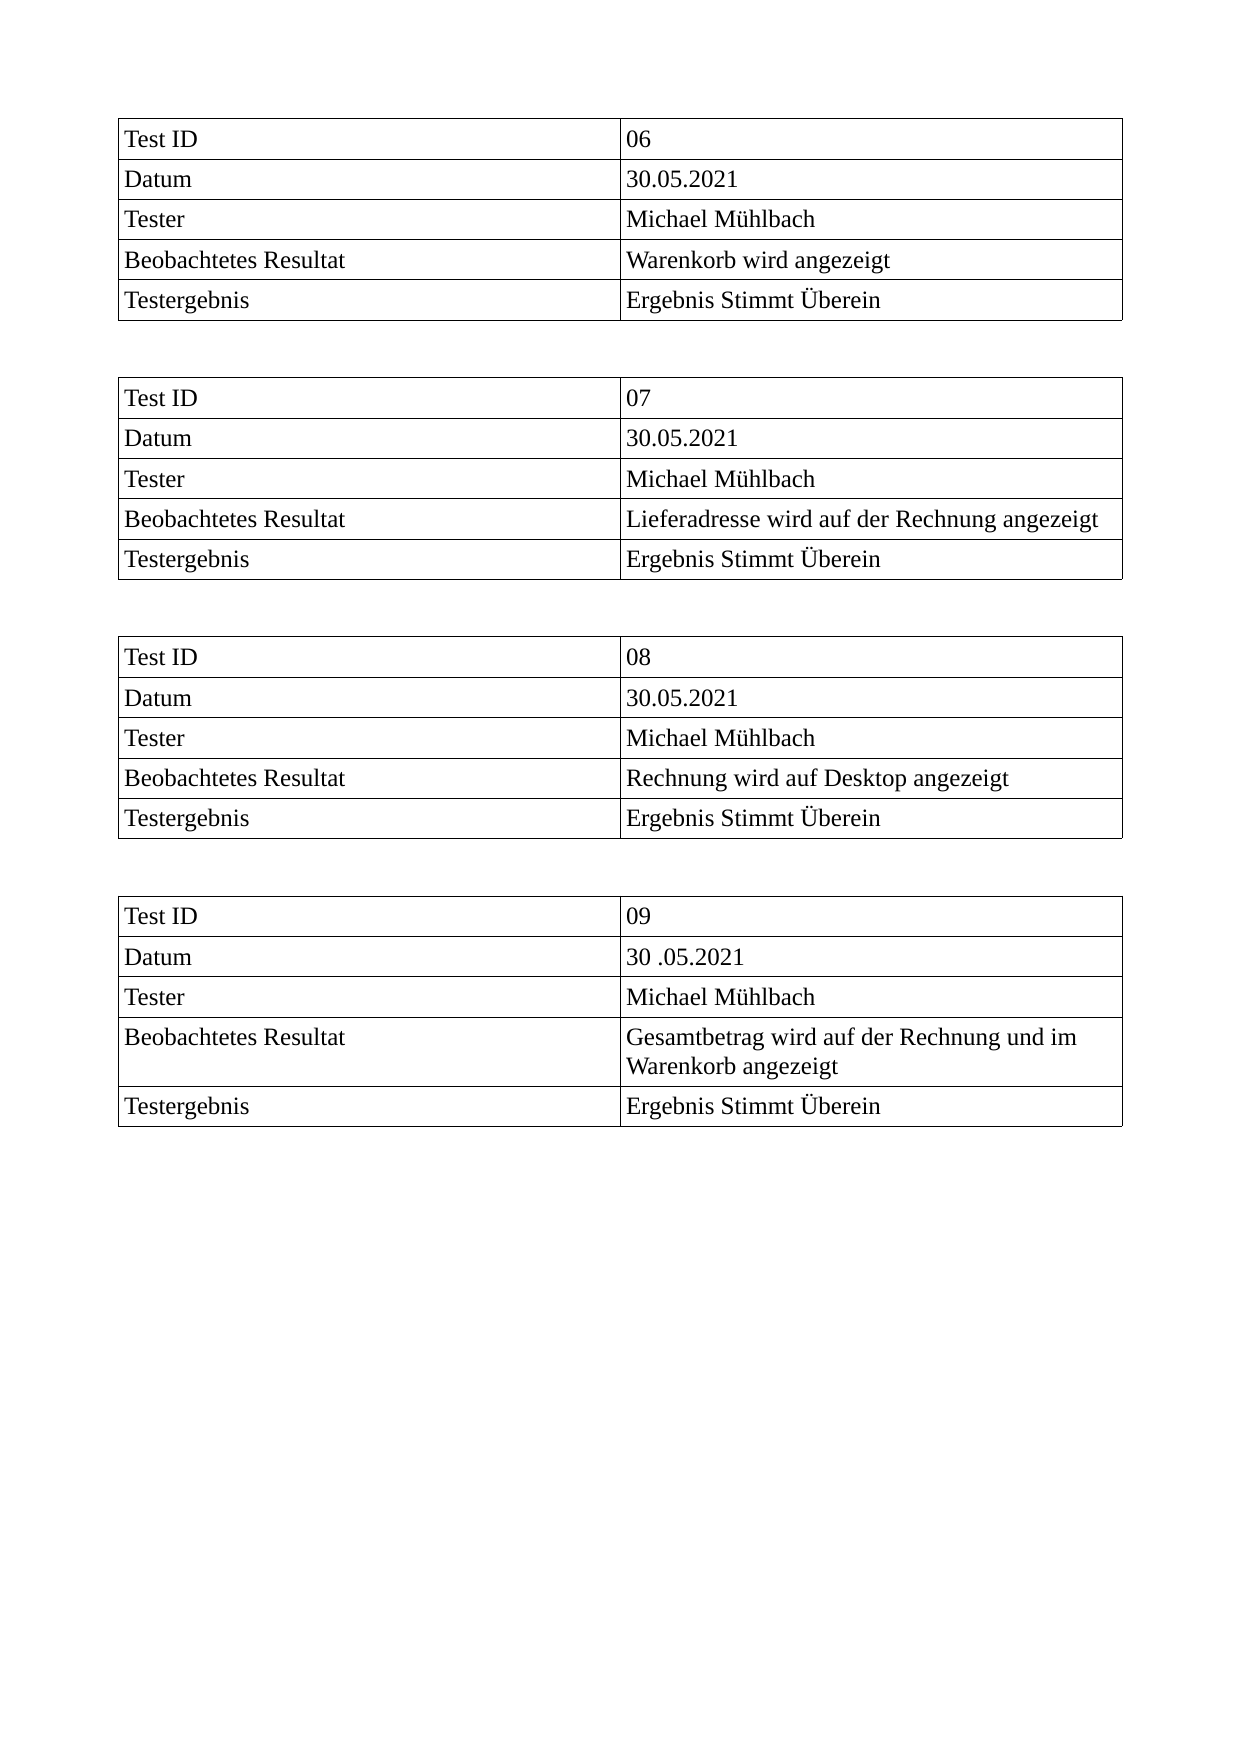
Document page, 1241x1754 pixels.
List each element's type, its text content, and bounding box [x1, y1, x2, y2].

table_cell 30 .05.2021 [621, 937, 1122, 976]
table_cell Michael Mühlbach [621, 200, 1122, 239]
table_cell Rechnung wird auf Desktop angezeigt [621, 759, 1122, 798]
table_cell Beobachtetes Resultat [119, 240, 620, 279]
table_cell 30.05.2021 [621, 678, 1122, 717]
table_cell Testergebnis [119, 799, 620, 838]
table_header Test ID [119, 119, 620, 158]
table_cell Michael Mühlbach [621, 459, 1122, 498]
table_header 06 [621, 119, 1122, 158]
table_cell Beobachtetes Resultat [119, 759, 620, 798]
table_cell Ergebnis Stimmt Überein [621, 540, 1122, 579]
table_cell Datum [119, 937, 620, 976]
table_cell 30.05.2021 [621, 419, 1122, 458]
table_header Test ID [119, 637, 620, 677]
table_cell Testergebnis [119, 1087, 620, 1126]
table_header 08 [621, 637, 1122, 677]
table_cell Datum [119, 419, 620, 458]
table_cell Tester [119, 977, 620, 1017]
table_cell Michael Mühlbach [621, 977, 1122, 1017]
table_header 09 [621, 897, 1122, 936]
table_cell Tester [119, 459, 620, 498]
table_cell Tester [119, 200, 620, 239]
table_cell Ergebnis Stimmt Überein [621, 280, 1122, 320]
table_cell Gesamtbetrag wird auf der Rechnung und im Warenkorb angezeigt [621, 1018, 1122, 1086]
table_cell Ergebnis Stimmt Überein [621, 1087, 1122, 1126]
table_cell Beobachtetes Resultat [119, 499, 620, 538]
table_header Test ID [119, 897, 620, 936]
table_cell 30.05.2021 [621, 160, 1122, 199]
table_cell Testergebnis [119, 540, 620, 579]
table_cell Warenkorb wird angezeigt [621, 240, 1122, 279]
table_header 07 [621, 378, 1122, 418]
table_cell Beobachtetes Resultat [119, 1018, 620, 1086]
table_cell Lieferadresse wird auf der Rechnung angezeigt [621, 499, 1122, 538]
table_cell Datum [119, 160, 620, 199]
table_cell Michael Mühlbach [621, 718, 1122, 757]
table_header Test ID [119, 378, 620, 418]
table_cell Ergebnis Stimmt Überein [621, 799, 1122, 838]
table_cell Datum [119, 678, 620, 717]
table_cell Testergebnis [119, 280, 620, 320]
table_cell Tester [119, 718, 620, 757]
